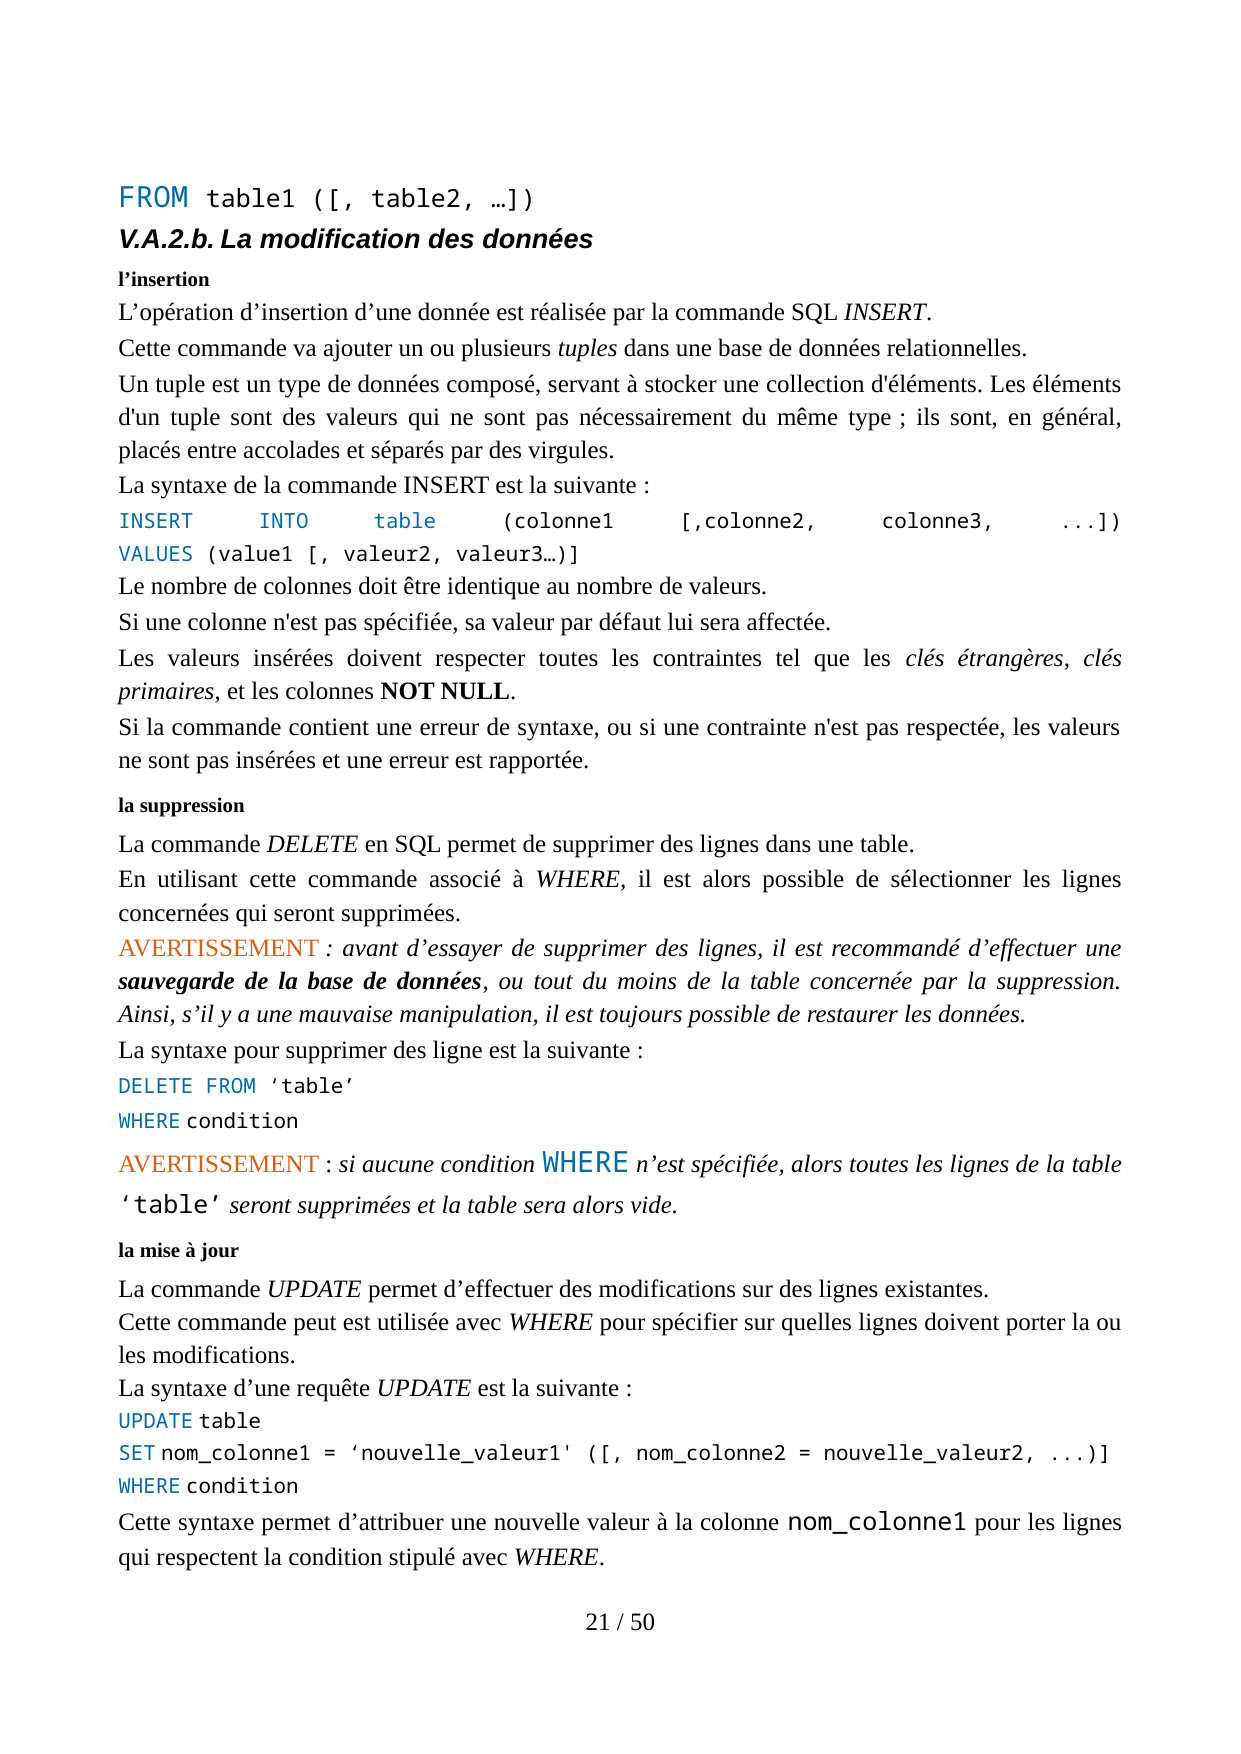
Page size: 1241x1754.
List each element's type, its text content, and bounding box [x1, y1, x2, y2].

text WHERE condition [118, 1106, 1122, 1134]
text Un tuple est un type de données composé, servant à stocker une collection d'éléments. Les éléments d'un tuple sont des valeurs qui ne sont pas nécessairement du même type ; ils sont, en général, placés entre accolades et séparés par des virgules. [118, 369, 1122, 463]
text La syntaxe pour supprimer des ligne est la suivante : [118, 1035, 1122, 1064]
text La commande UPDATE permet d’effectuer des modifications sur des lignes existantes. [118, 1274, 1122, 1303]
text Si la commande contient une erreur de syntaxe, ou si une contrainte n'est pas respectée, les valeurs ne sont pas insérées et une erreur est rapportée. [118, 712, 1122, 773]
subtitle La modification des données [118, 223, 1122, 254]
text AVERTISSEMENT : avant d’essayer de supprimer des lignes, il est recommandé d’effectuer une sauvegarde de la base de données, ou tout du moins de la table concernée par la suppression. Ainsi, s’il y a une mauvaise manipulation, il est toujours possible de restaurer les données. [118, 933, 1122, 1028]
subtitle l’insertion [118, 267, 1122, 291]
text La syntaxe de la commande INSERT est la suivante : [118, 471, 1122, 499]
text AVERTISSEMENT : si aucune condition WHERE n’est spécifiée, alors toutes les lignes de la table ‘table’ seront supprimées et la table sera alors vide. [118, 1141, 1122, 1220]
text L’opération d’insertion d’une donnée est réalisée par la commande SQL INSERT. [118, 297, 1122, 326]
text La commande DELETE en SQL permet de supprimer des lignes dans une table. [118, 829, 1122, 858]
text WHERE condition [118, 1471, 1122, 1499]
text Le nombre de colonnes doit être identique au nombre de valeurs. [118, 571, 1122, 600]
text Cette commande peut est utilisée avec WHERE pour spécifier sur quelles lignes doivent porter la ou les modifications. [118, 1307, 1122, 1369]
subtitle la suppression [118, 793, 1122, 817]
text Cette commande va ajouter un ou plusieurs tuples dans une base de données relationnelles. [118, 333, 1122, 362]
text DELETE FROM ‘table’ [118, 1071, 1122, 1099]
text Si une colonne n'est pas spécifiée, sa valeur par défaut lui sera affectée. [118, 607, 1122, 636]
text Cette syntaxe permet d’attribuer une nouvelle valeur à la colonne nom_colonne1 pour les lignes qui respectent la condition stipulé avec WHERE. [118, 1504, 1122, 1571]
text La syntaxe d’une requête UPDATE est la suivante : [118, 1373, 1122, 1402]
text FROM table1 ([, table2, …]) [118, 176, 1122, 216]
text UPDATE table [118, 1406, 1122, 1434]
text En utilisant cette commande associé à WHERE, il est alors possible de sélectionner les lignes concernées qui seront supprimées. [118, 864, 1122, 926]
text INSERT INTO table (colonne1 [,colonne2, colonne3, ...]) VALUES (value1 [, valeur2, valeur3…)] [118, 506, 1122, 567]
text SET nom_colonne1 = ‘nouvelle_valeur1' ([, nom_colonne2 = nouvelle_valeur2, ...)] [118, 1438, 1122, 1467]
subtitle la mise à jour [118, 1238, 1122, 1262]
text Les valeurs insérées doivent respecter toutes les contraintes tel que les clés étrangères, clés primaires, et les colonnes NOT NULL. [118, 643, 1122, 705]
